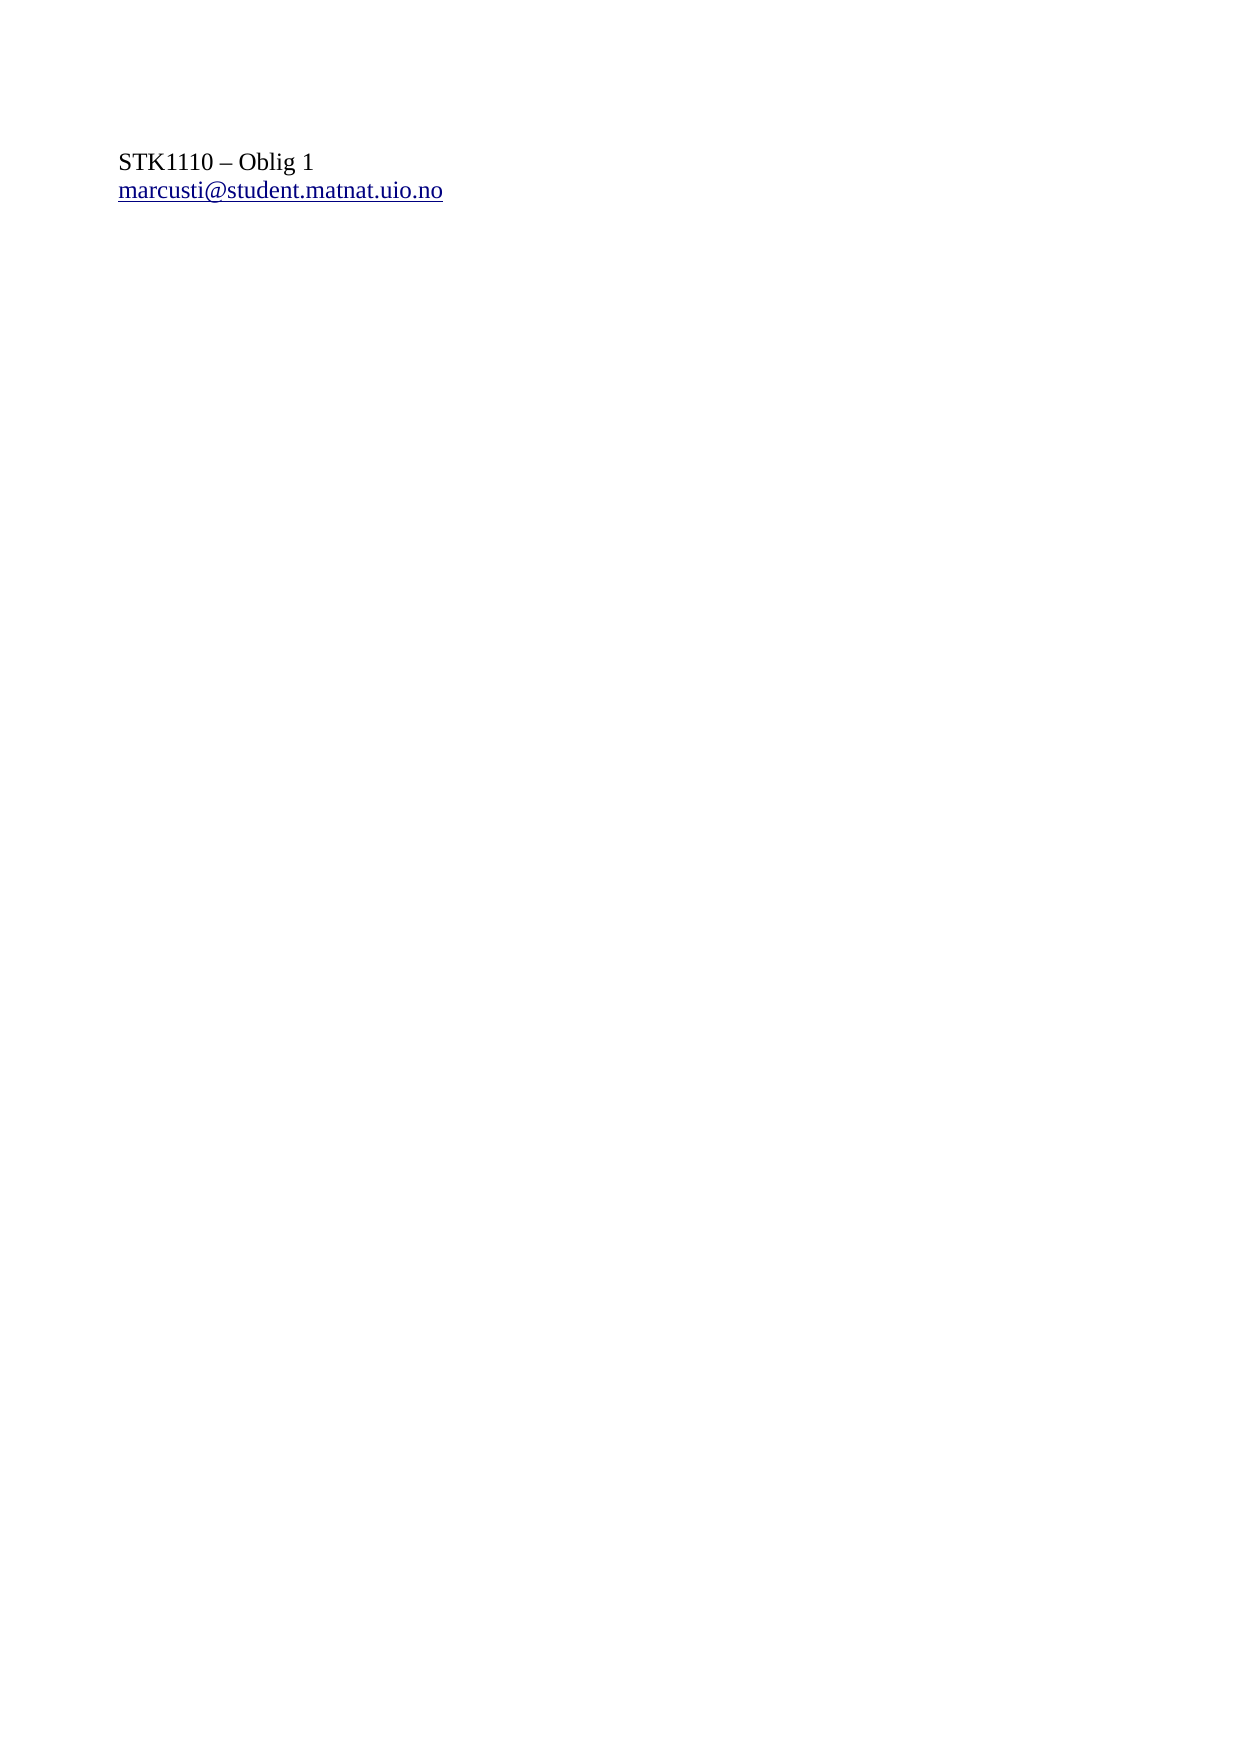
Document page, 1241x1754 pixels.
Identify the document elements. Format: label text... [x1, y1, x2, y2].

text STK1110 – Oblig 1 [118, 147, 1122, 176]
text marcusti@student.matnat.uio.no [118, 176, 1122, 204]
